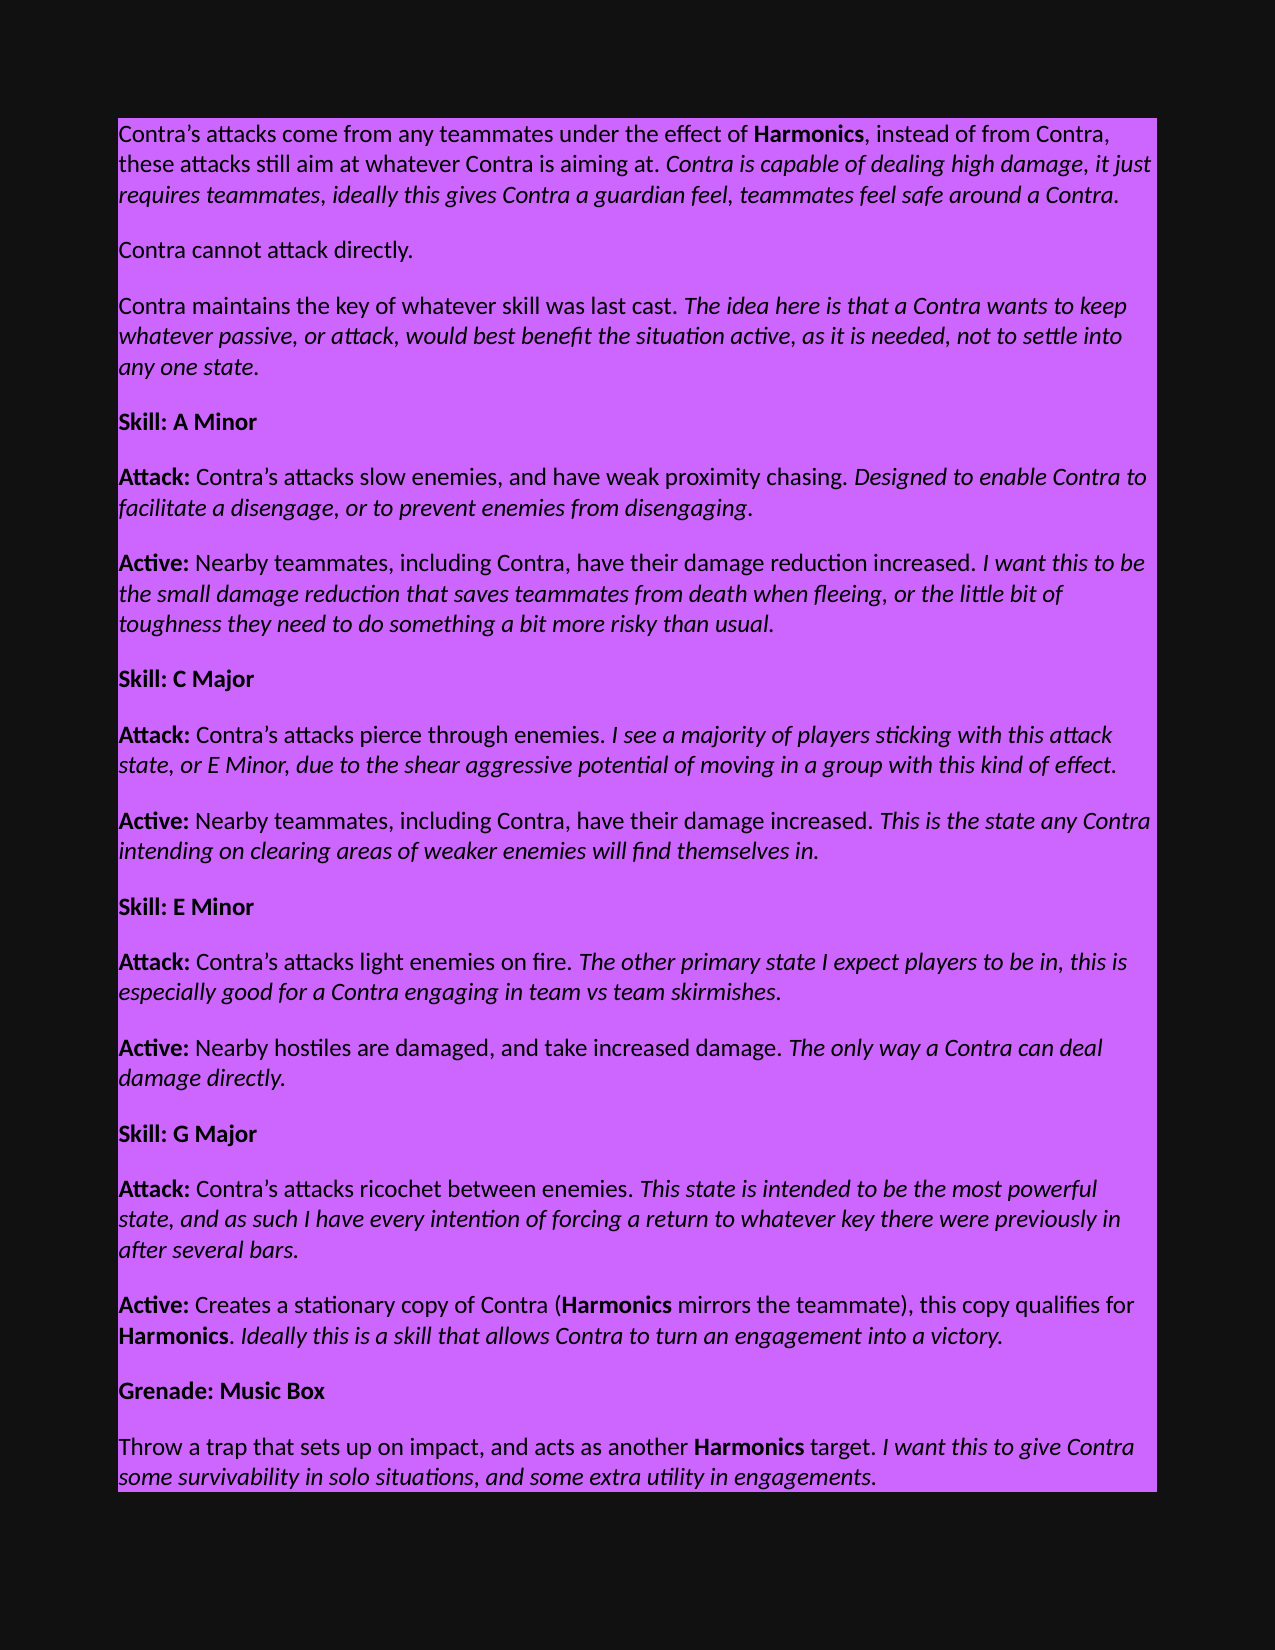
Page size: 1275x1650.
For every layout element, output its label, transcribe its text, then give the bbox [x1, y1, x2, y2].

text Active: Nearby hostiles are damaged, and take increased damage. The only way a Contra can deal damage directly. [118, 1032, 1157, 1093]
text Contra cannot attack directly. [118, 234, 1157, 265]
text Active: Nearby teammates, including Contra, have their damage increased. This is the state any Contra intending on clearing areas of weaker enemies will find themselves in. [118, 805, 1157, 866]
text Attack: Contra’s attacks pierce through enemies. I see a majority of players sticking with this attack state, or E Minor, due to the shear aggressive potential of moving in a group with this kind of effect. [118, 719, 1157, 780]
text Attack: Contra’s attacks slow enemies, and have weak proximity chasing. Designed to enable Contra to facilitate a disengage, or to prevent enemies from disengaging. [118, 462, 1157, 522]
text Active: Creates a stationary copy of Contra (Harmonics mirrors the teammate), this copy qualifies for Harmonics. Ideally this is a skill that allows Contra to turn an engagement into a victory. [118, 1289, 1157, 1350]
text Skill: C Major [118, 664, 1157, 694]
text Grenade: Music Box [118, 1375, 1157, 1406]
text Throw a trap that sets up on impact, and acts as another Harmonics target. I want this to give Contra some survivability in solo situations, and some extra utility in engagements. [118, 1431, 1157, 1492]
text Active: Nearby teammates, including Contra, have their damage reduction increased. I want this to be the small damage reduction that saves teammates from death when fleeing, or the little bit of toughness they need to do something a bit more risky than usual. [118, 547, 1157, 639]
text Skill: A Minor [118, 406, 1157, 437]
text Contra maintains the key of whatever skill was last cast. The idea here is that a Contra wants to keep whatever passive, or attack, would best benefit the situation active, as it is needed, not to settle into any one state. [118, 290, 1157, 381]
text Skill: G Major [118, 1118, 1157, 1148]
text Skill: E Minor [118, 891, 1157, 921]
text Attack: Contra’s attacks light enemies on fire. The other primary state I expect players to be in, this is especially good for a Contra engaging in team vs team skirmishes. [118, 946, 1157, 1007]
text Contra’s attacks come from any teammates under the effect of Harmonics, instead of from Contra, these attacks still aim at whatever Contra is aiming at. Contra is capable of dealing high damage, it just requires teammates, ideally this gives Contra a guardian feel, teammates feel safe around a Contra. [118, 118, 1157, 209]
text Attack: Contra’s attacks ricochet between enemies. This state is intended to be the most powerful state, and as such I have every intention of forcing a return to whatever key there were previously in after several bars. [118, 1173, 1157, 1264]
